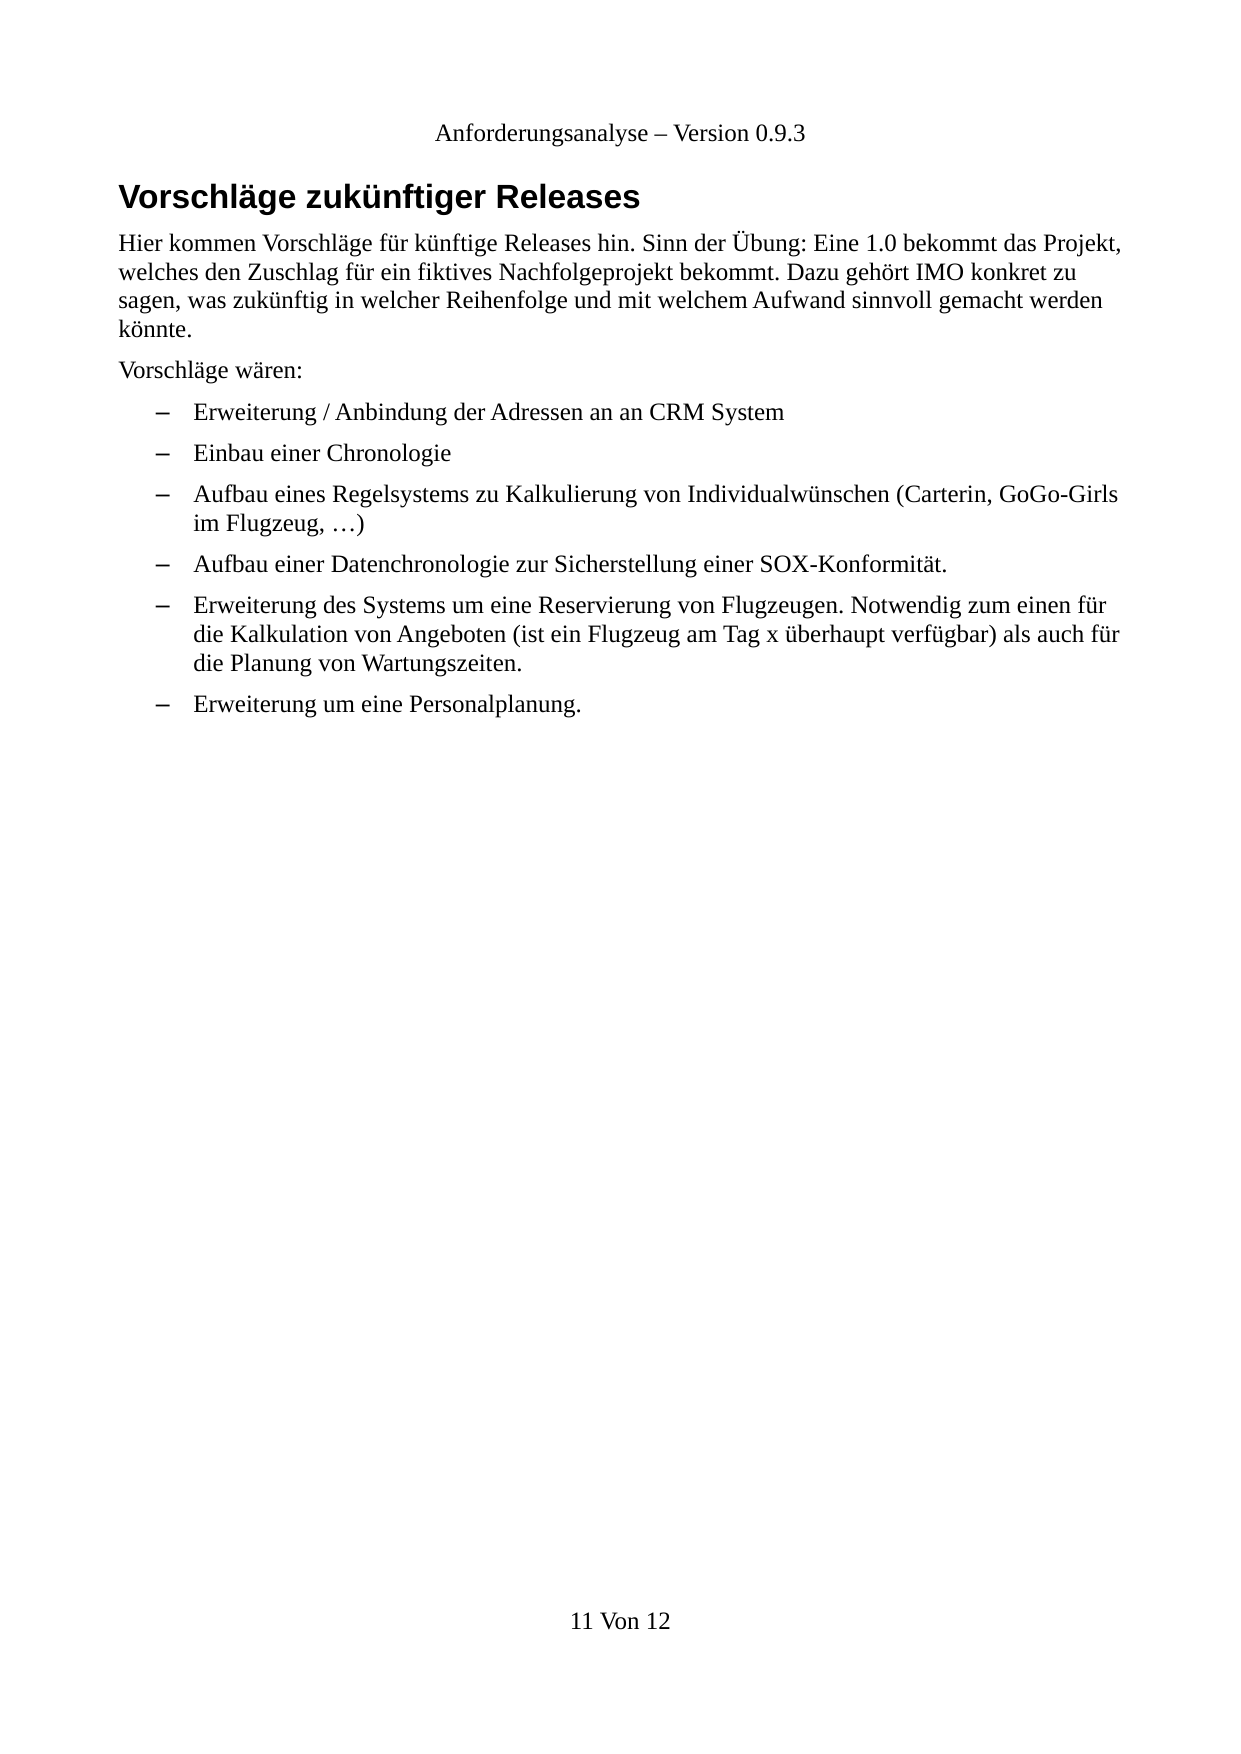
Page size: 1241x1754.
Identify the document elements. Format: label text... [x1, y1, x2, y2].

list Erweiterung um eine Personalplanung. [156, 689, 1122, 718]
text Vorschläge wären: [118, 356, 1122, 384]
list Aufbau einer Datenchronologie zur Sicherstellung einer SOX-Konformität. [156, 549, 1122, 578]
list Erweiterung / Anbindung der Adressen an an CRM System [156, 397, 1122, 426]
list Aufbau eines Regelsystems zu Kalkulierung von Individualwünschen (Carterin, GoGo-Girls im Flugzeug, …) [156, 479, 1122, 537]
list Einbau einer Chronologie [156, 438, 1122, 467]
list Erweiterung des Systems um eine Reservierung von Flugzeugen. Notwendig zum einen für die Kalkulation von Angeboten (ist ein Flugzeug am Tag x überhaupt verfügbar) als auch für die Planung von Wartungszeiten. [156, 591, 1122, 677]
text Hier kommen Vorschläge für künftige Releases hin. Sinn der Übung: Eine 1.0 bekommt das Projekt, welches den Zuschlag für ein fiktives Nachfolgeprojekt bekommt. Dazu gehört IMO konkret zu sagen, was zukünftig in welcher Reihenfolge und mit welchem Aufwand sinnvoll gemacht werden könnte. [118, 228, 1122, 343]
subtitle Vorschläge zukünftiger Releases [118, 177, 1122, 216]
